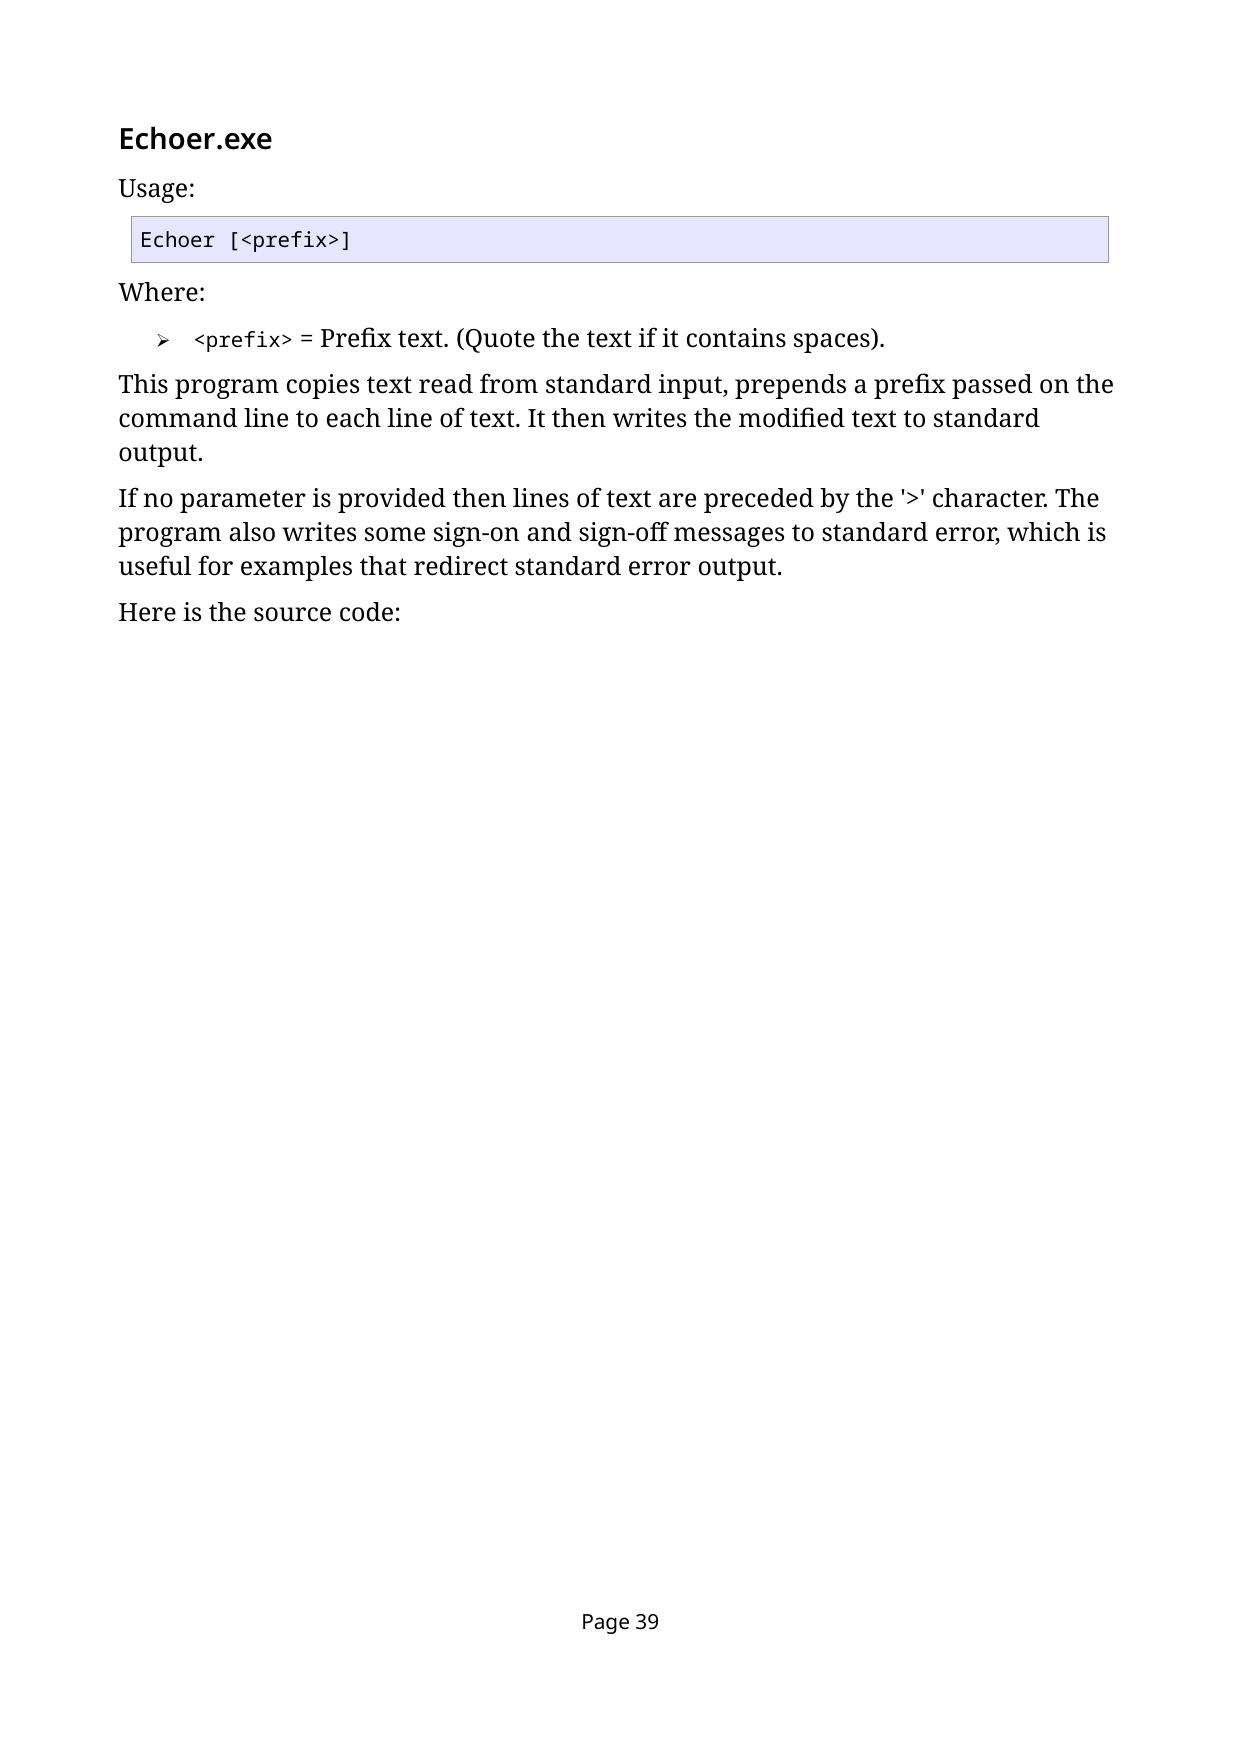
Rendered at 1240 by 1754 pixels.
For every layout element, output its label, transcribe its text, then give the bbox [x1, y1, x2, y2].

subtitle Echoer.exe [118, 118, 1122, 158]
text If no parameter is provided then lines of text are preceded by the '>' character. The program also writes some sign-on and sign-off messages to standard error, which is useful for examples that redirect standard error output. [118, 481, 1122, 583]
text Echoer [<prefix>] [132, 217, 1108, 262]
text This program copies text read from standard input, prepends a prefix passed on the command line to each line of text. It then writes the modified text to standard output. [118, 367, 1122, 469]
text Here is the source code: [118, 595, 1122, 629]
text Usage: [118, 170, 1122, 204]
text Where: [118, 275, 1122, 309]
list <prefix> = Prefix text. (Quote the text if it contains spaces). [156, 321, 1122, 355]
